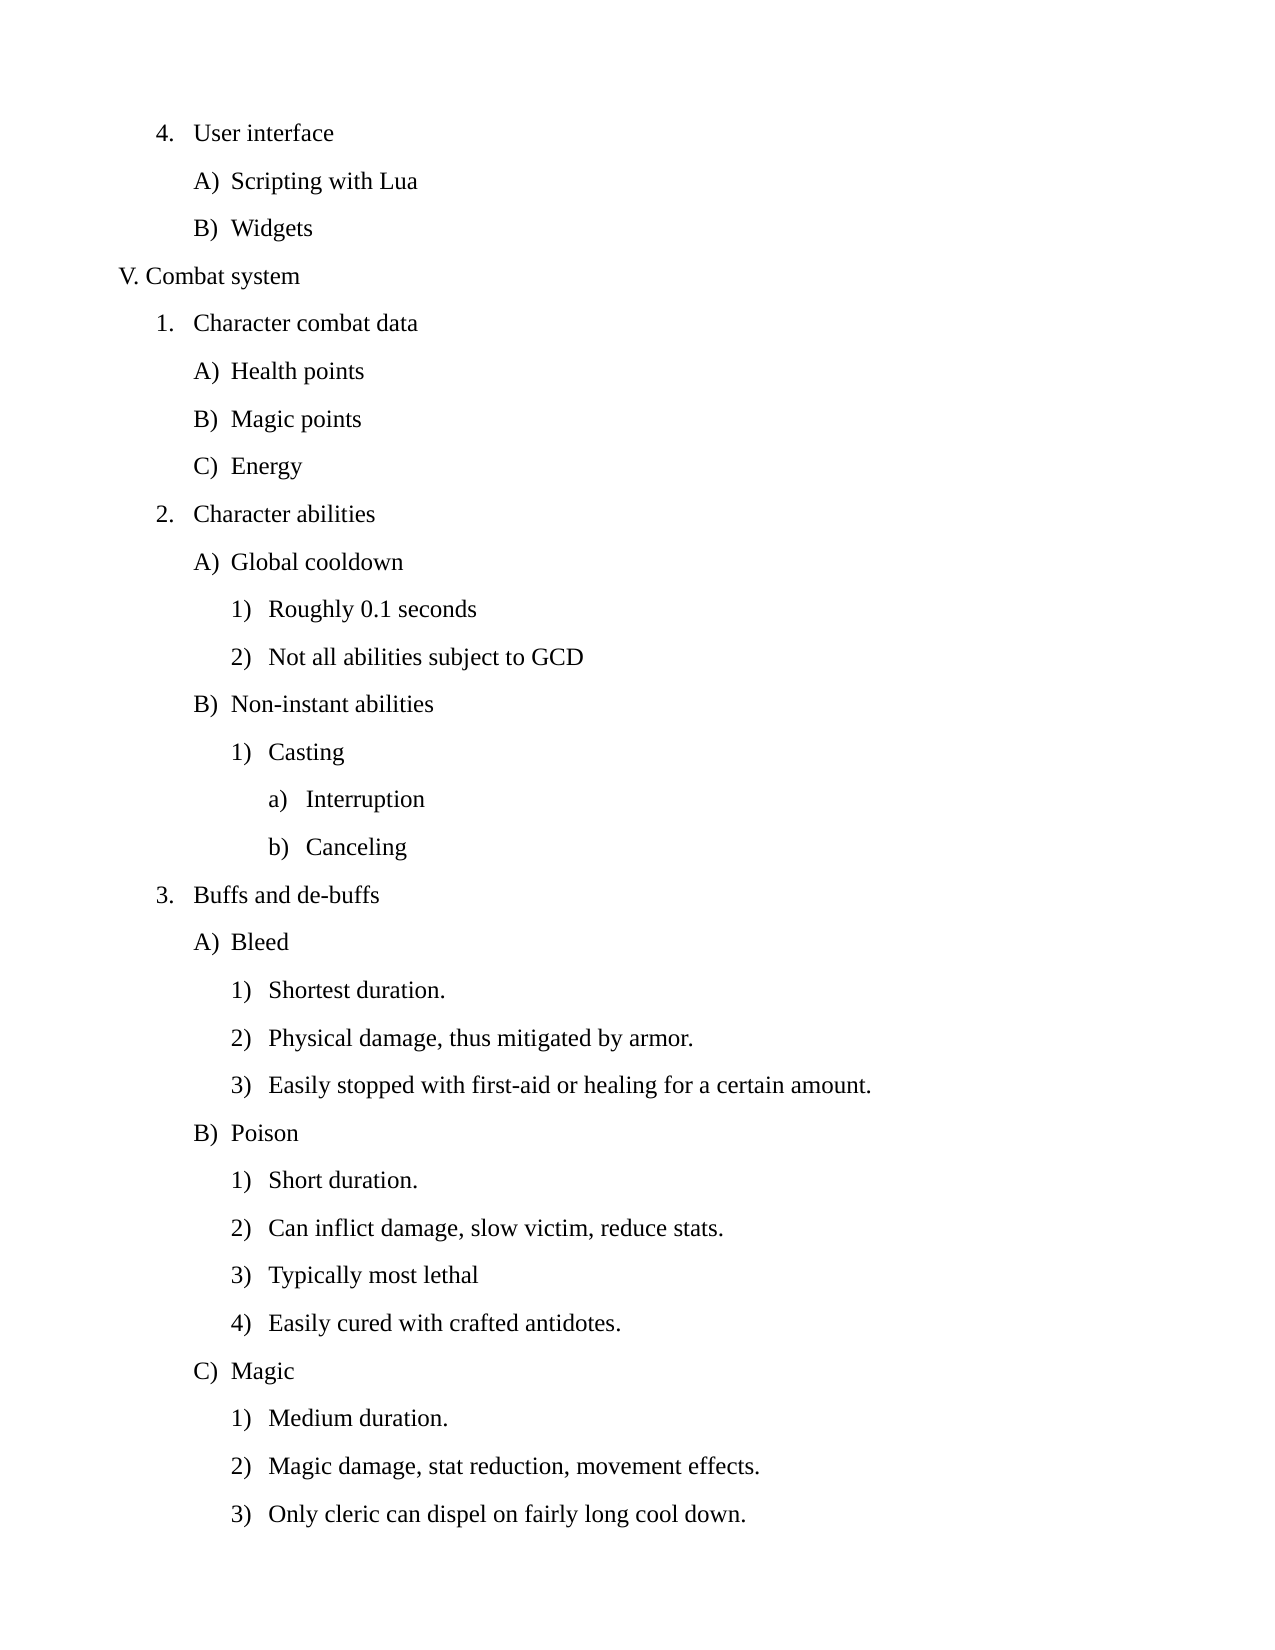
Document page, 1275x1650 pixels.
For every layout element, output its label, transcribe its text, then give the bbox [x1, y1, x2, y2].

list Physical damage, thus mitigated by armor. [231, 1023, 1157, 1051]
list Can inflict damage, slow victim, reduce stats. [231, 1213, 1157, 1242]
list Easily cured with crafted antidotes. [231, 1308, 1157, 1337]
list Scripting with Lua [193, 166, 1157, 194]
list Buffs and de-buffs [156, 880, 1157, 908]
list Magic points [193, 404, 1157, 432]
list Magic damage, stat reduction, movement effects. [231, 1451, 1157, 1480]
list Medium duration. [231, 1403, 1157, 1432]
list Health points [193, 356, 1157, 385]
list Casting [231, 737, 1157, 766]
list Typically most lethal [231, 1261, 1157, 1289]
list User interface [156, 118, 1157, 147]
text V. Combat system [118, 261, 1157, 290]
list Character combat data [156, 308, 1157, 337]
list Global cooldown [193, 547, 1157, 575]
list Roughly 0.1 seconds [231, 594, 1157, 623]
list Poison [193, 1118, 1157, 1147]
list Magic [193, 1356, 1157, 1384]
list Canceling [268, 832, 1157, 861]
list Shortest duration. [231, 975, 1157, 1004]
list Short duration. [231, 1165, 1157, 1194]
list Energy [193, 451, 1157, 480]
list Bleed [193, 927, 1157, 956]
list Interruption [268, 784, 1157, 813]
list Widgets [193, 213, 1157, 242]
list Character abilities [156, 499, 1157, 528]
list Only cleric can dispel on fairly long cool down. [231, 1499, 1157, 1527]
list Not all abilities subject to GCD [231, 642, 1157, 671]
list Easily stopped with first-aid or healing for a certain amount. [231, 1070, 1157, 1099]
list Non-instant abilities [193, 689, 1157, 718]
